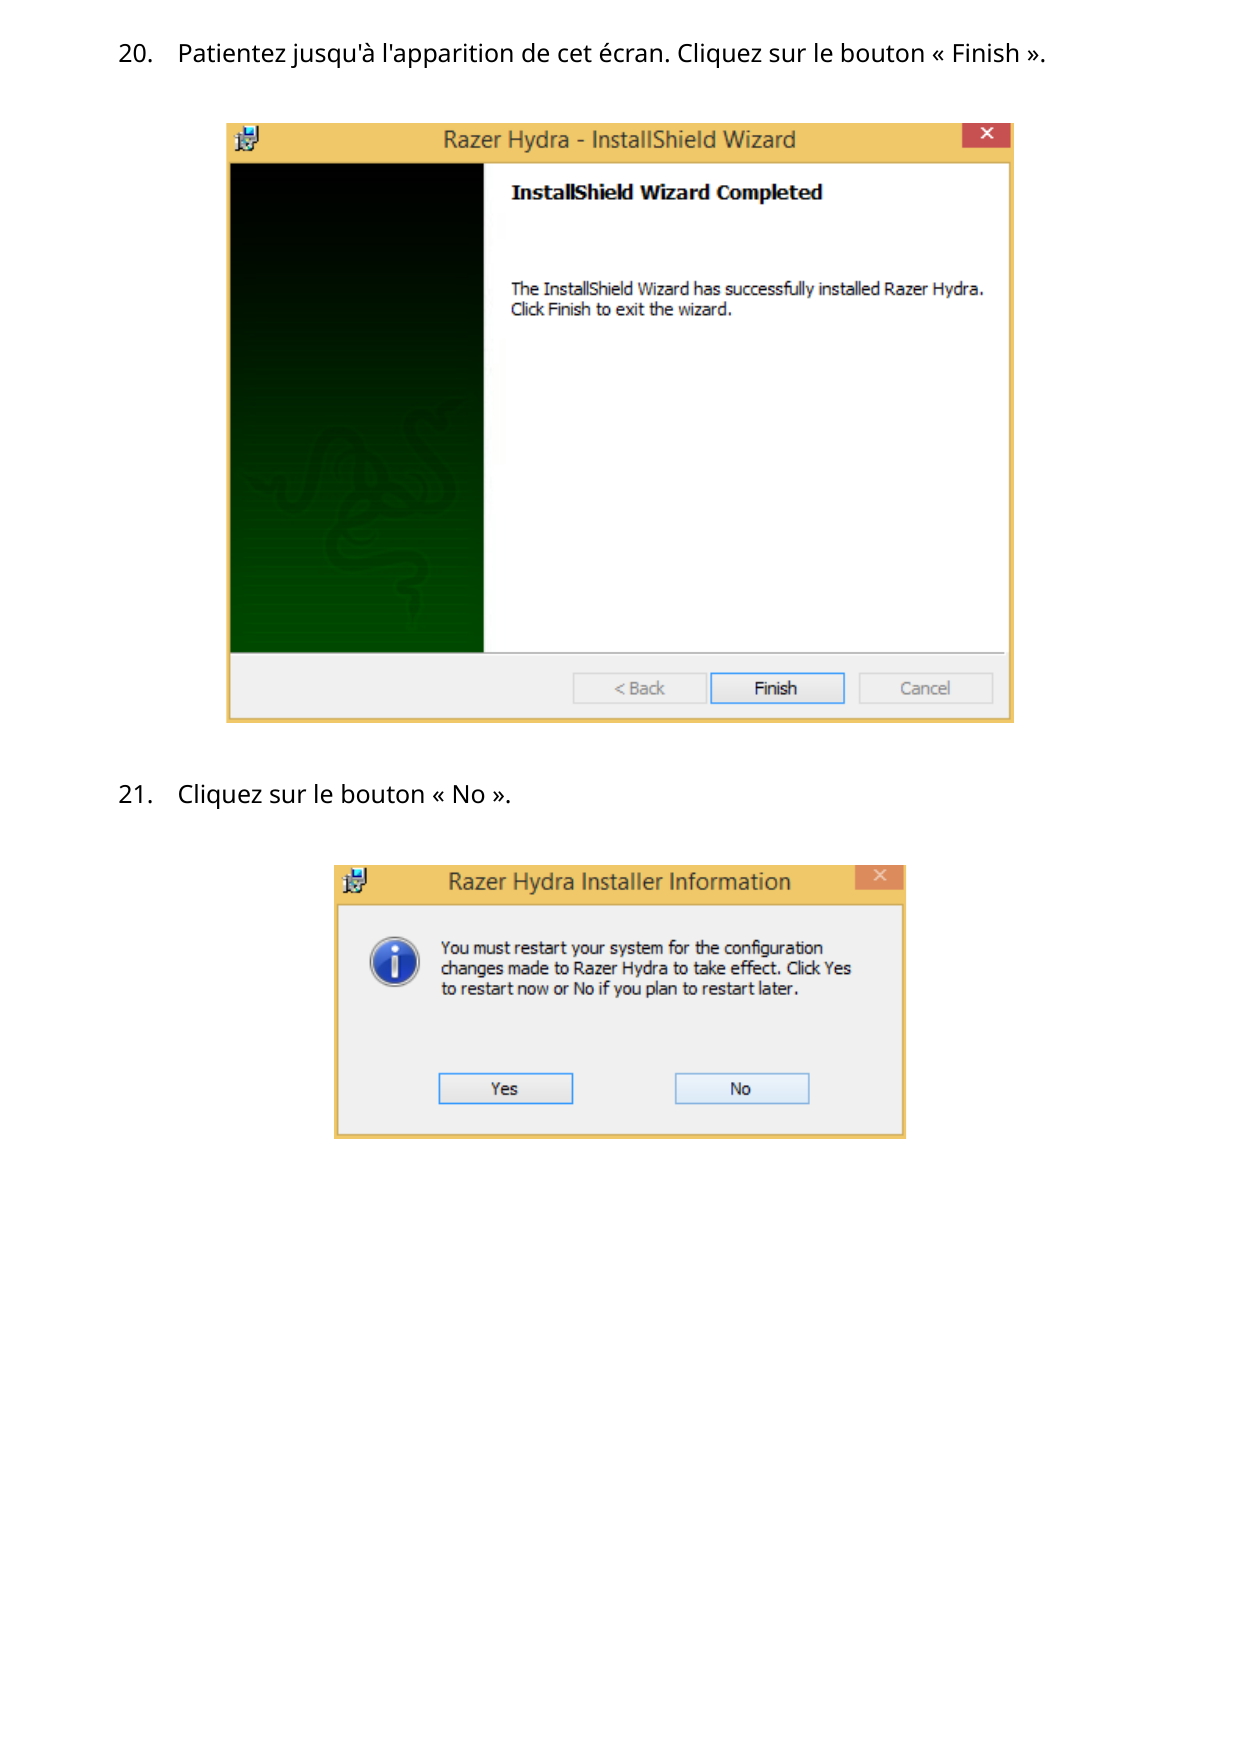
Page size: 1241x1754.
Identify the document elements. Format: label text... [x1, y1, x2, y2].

picture [226, 123, 1014, 723]
list Cliquez sur le bouton « No ». [118, 777, 1122, 811]
picture [334, 865, 907, 1139]
list Patientez jusqu'à l'apparition de cet écran. Cliquez sur le bouton « Finish ». [118, 35, 1122, 69]
